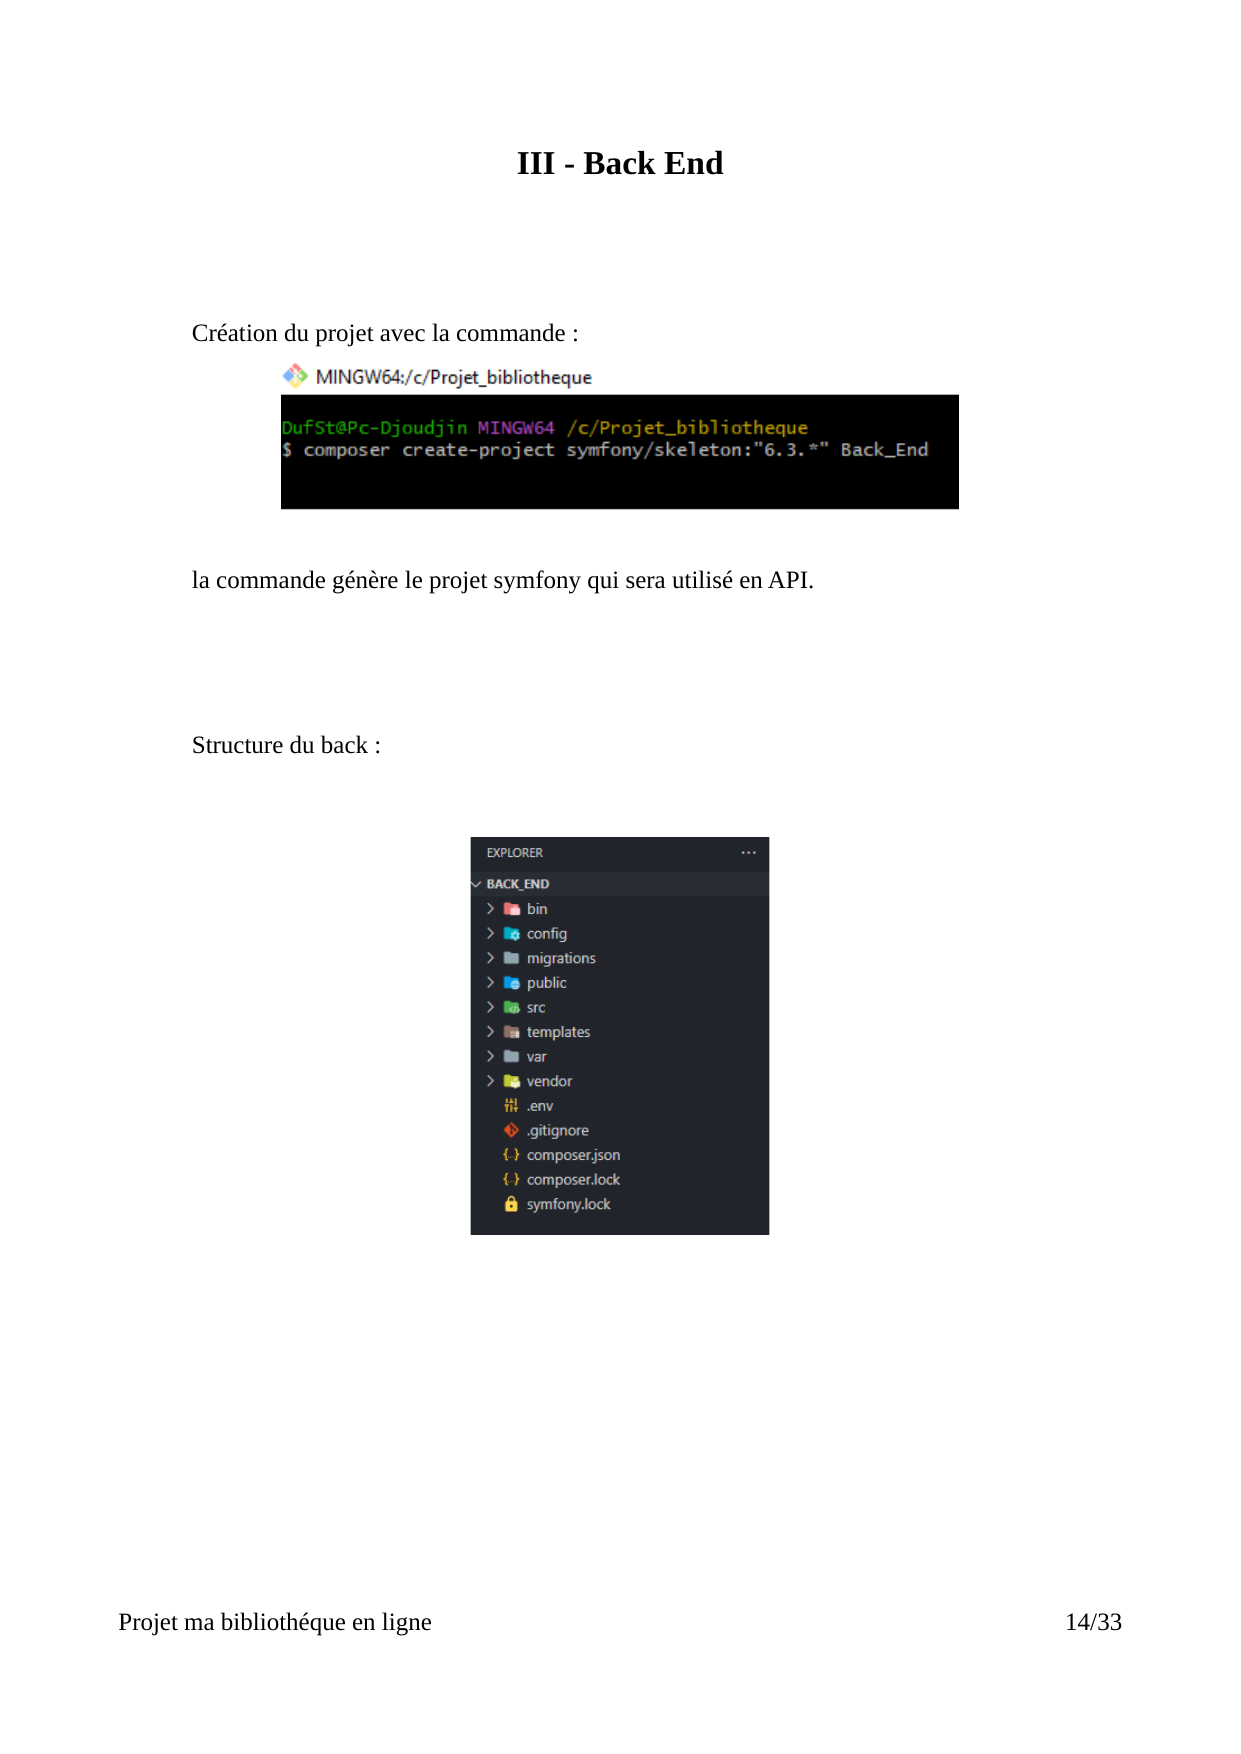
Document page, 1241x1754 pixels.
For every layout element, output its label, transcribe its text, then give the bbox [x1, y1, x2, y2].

picture [281, 359, 959, 511]
text la commande génère le projet symfony qui sera utilisé en API. [118, 566, 1122, 594]
subtitle III - Back End [118, 143, 1122, 182]
picture [470, 837, 770, 1235]
text Structure du back : [118, 731, 1122, 759]
text Création du projet avec la commande : [118, 318, 1122, 347]
